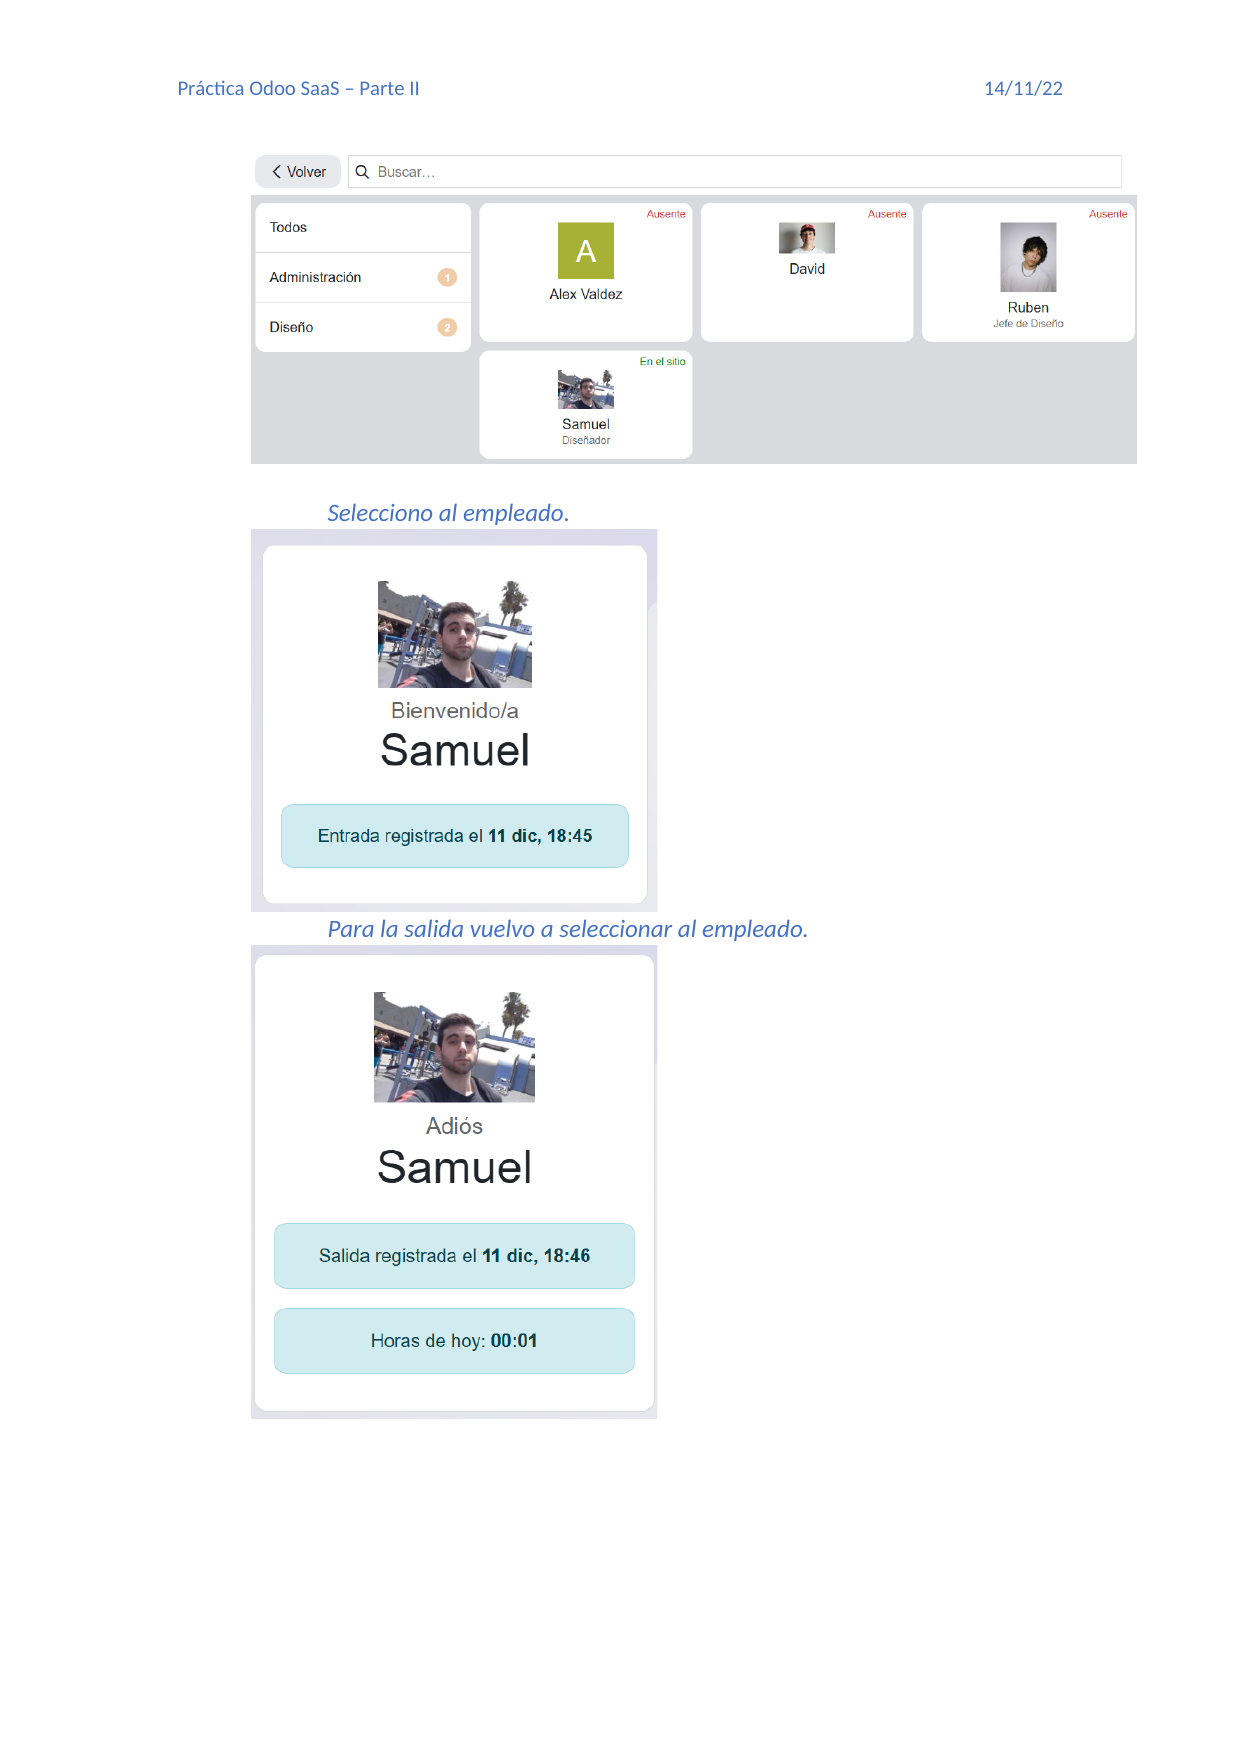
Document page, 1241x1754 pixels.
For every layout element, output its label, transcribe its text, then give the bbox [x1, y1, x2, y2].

picture [251, 945, 658, 1419]
list Para la salida vuelvo a seleccionar al empleado. [327, 913, 1063, 943]
list Selecciono al empleado. [327, 497, 1063, 528]
picture [251, 529, 658, 912]
picture [251, 150, 1138, 464]
